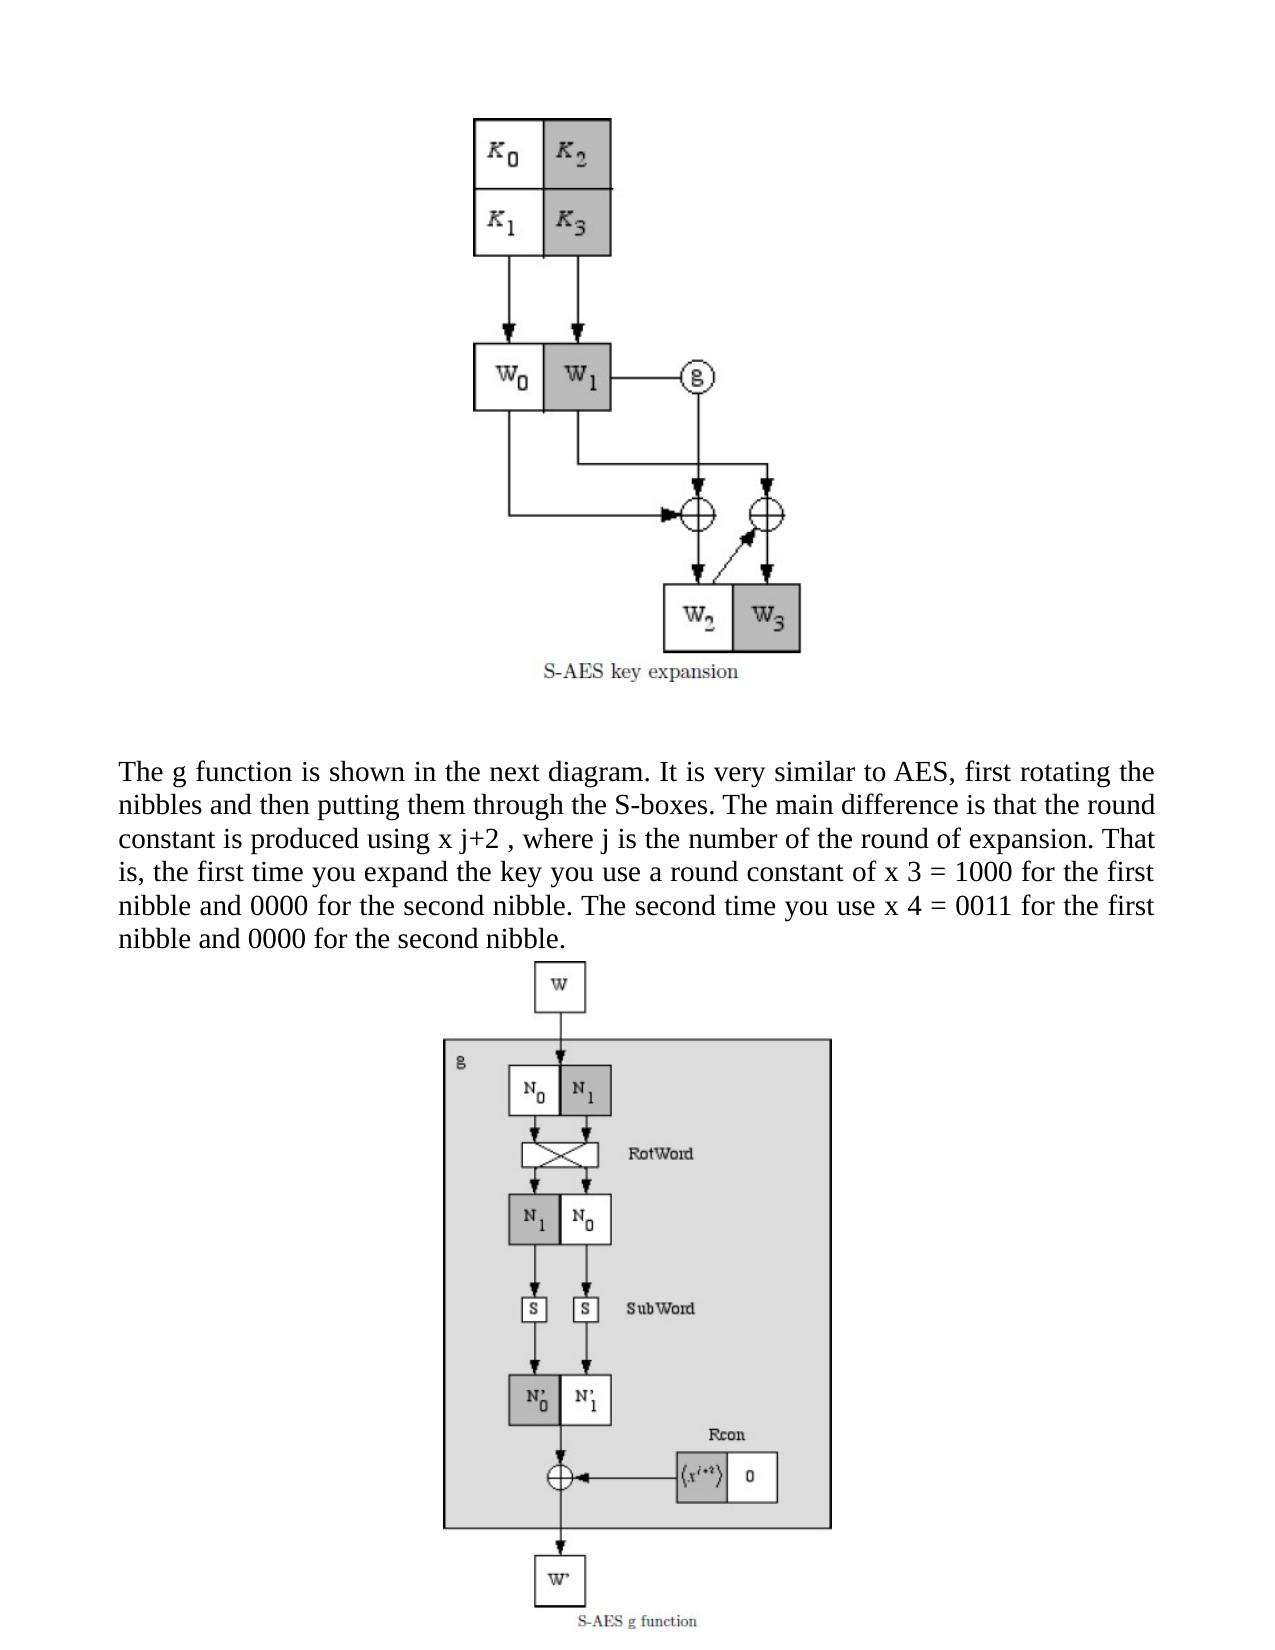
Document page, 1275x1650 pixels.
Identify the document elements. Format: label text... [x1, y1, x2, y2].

picture [443, 961, 832, 1629]
picture [473, 118, 802, 682]
text The g function is shown in the next diagram. It is very similar to AES, first rotating the nibbles and then putting them through the S-boxes. The main difference is that the round constant is produced using x j+2 , where j is the number of the round of expansion. That is, the first time you expand the key you use a round constant of x 3 = 1000 for the first nibble and 0000 for the second nibble. The second time you use x 4 = 0011 for the first nibble and 0000 for the second nibble. [118, 754, 1157, 955]
